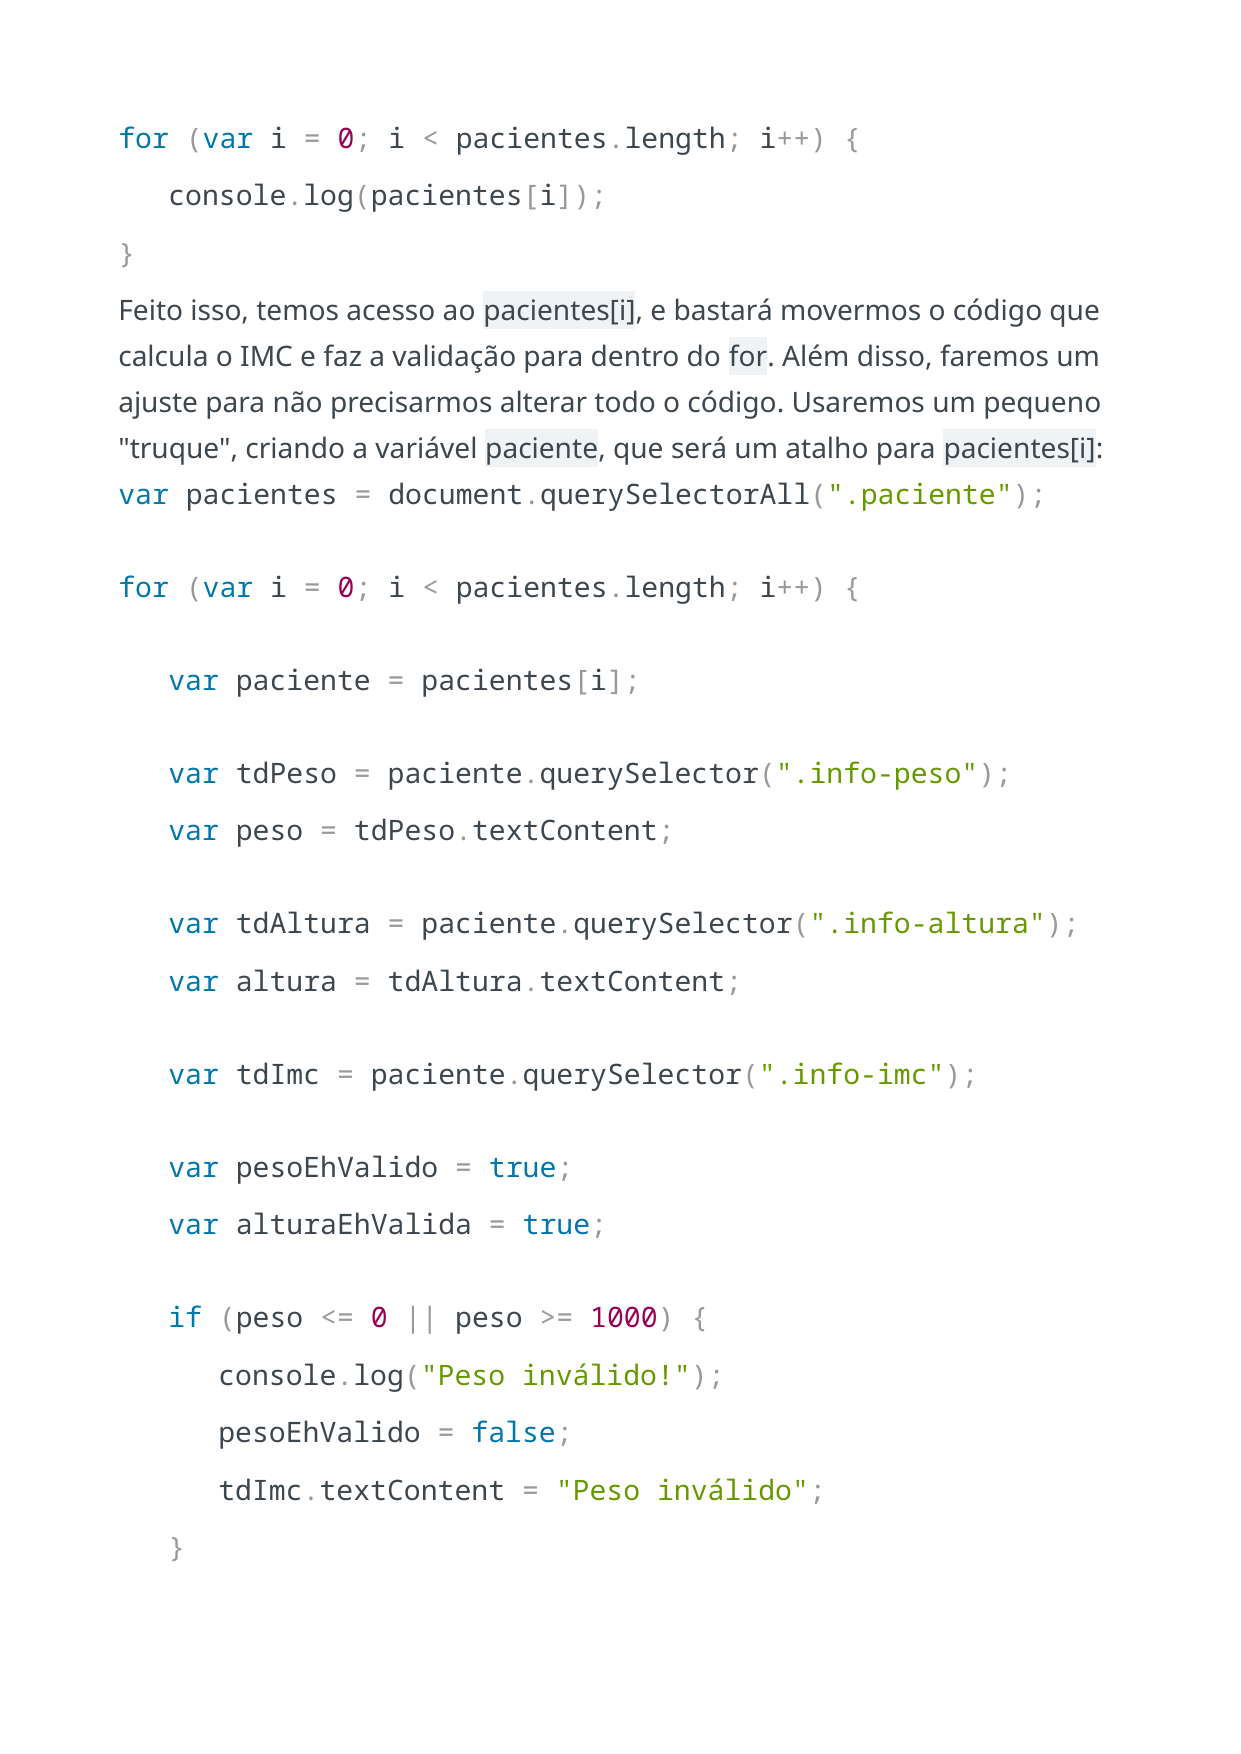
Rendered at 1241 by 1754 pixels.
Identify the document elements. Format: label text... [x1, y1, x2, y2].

text for (var i = 0; i < pacientes.length; i++) { [118, 567, 1122, 606]
text var tdImc = paciente.querySelector(".info-imc"); [118, 1054, 1122, 1092]
text var tdAltura = paciente.querySelector(".info-altura"); [118, 903, 1122, 942]
text var paciente = pacientes[i]; [118, 660, 1122, 698]
text var altura = tdAltura.textContent; [118, 961, 1122, 999]
text Feito isso, temos acesso ao pacientes[i], e bastará movermos o código que calcula o IMC e faz a validação para dentro do for. Além disso, faremos um ajuste para não precisarmos alterar todo o código. Usaremos um pequeno "truque", criando a variável paciente, que será um atalho para pacientes[i]: [118, 291, 1122, 467]
text var pesoEhValido = true; [118, 1147, 1122, 1185]
text } [118, 1527, 1122, 1566]
text tdImc.textContent = "Peso inválido"; [118, 1470, 1122, 1508]
text if (peso <= 0 || peso >= 1000) { [118, 1297, 1122, 1336]
text } [118, 233, 1122, 271]
text var peso = tdPeso.textContent; [118, 811, 1122, 849]
text console.log("Peso inválido!"); [118, 1355, 1122, 1393]
text for (var i = 0; i < pacientes.length; i++) { [118, 118, 1122, 156]
text console.log(pacientes[i]); [118, 176, 1122, 214]
text var alturaEhValida = true; [118, 1204, 1122, 1243]
text pesoEhValido = false; [118, 1412, 1122, 1451]
text var tdPeso = paciente.querySelector(".info-peso"); [118, 753, 1122, 791]
text var pacientes = document.querySelectorAll(".paciente"); [118, 474, 1122, 513]
